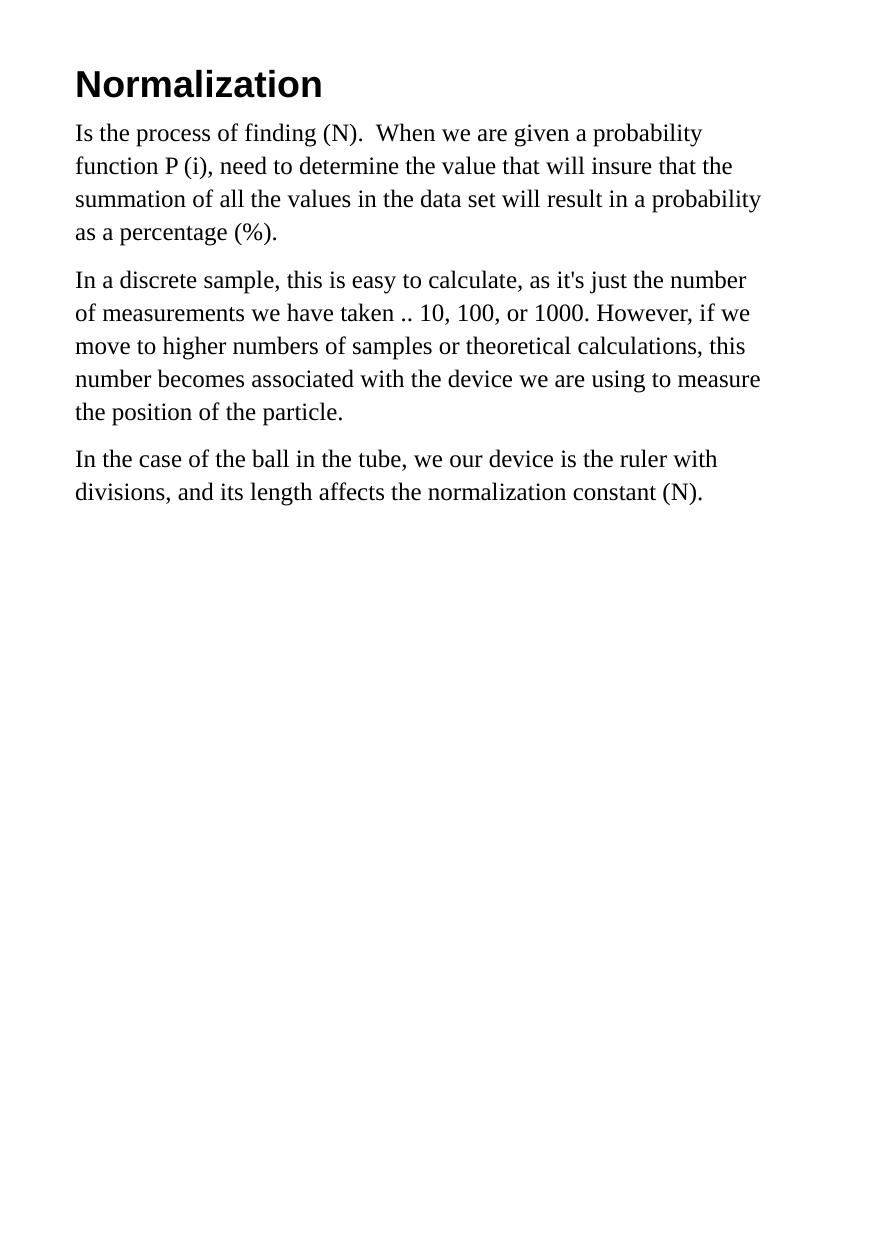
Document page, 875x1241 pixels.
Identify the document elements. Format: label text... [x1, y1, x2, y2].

text In the case of the ball in the tube, we our device is the ruler with divisions, and its length affects the normalization constant (N). [75, 444, 762, 506]
text Is the process of finding (N). When we are given a probability function P (i), need to determine the value that will insure that the summation of all the values in the data set will result in a probability as a percentage (%). [75, 118, 762, 246]
text In a discrete sample, this is easy to calculate, as it's just the number of measurements we have taken .. 10, 100, or 1000. However, if we move to higher numbers of samples or theoretical calculations, this number becomes associated with the device we are using to measure the position of the particle. [75, 265, 762, 426]
subtitle Normalization [75, 62, 762, 106]
